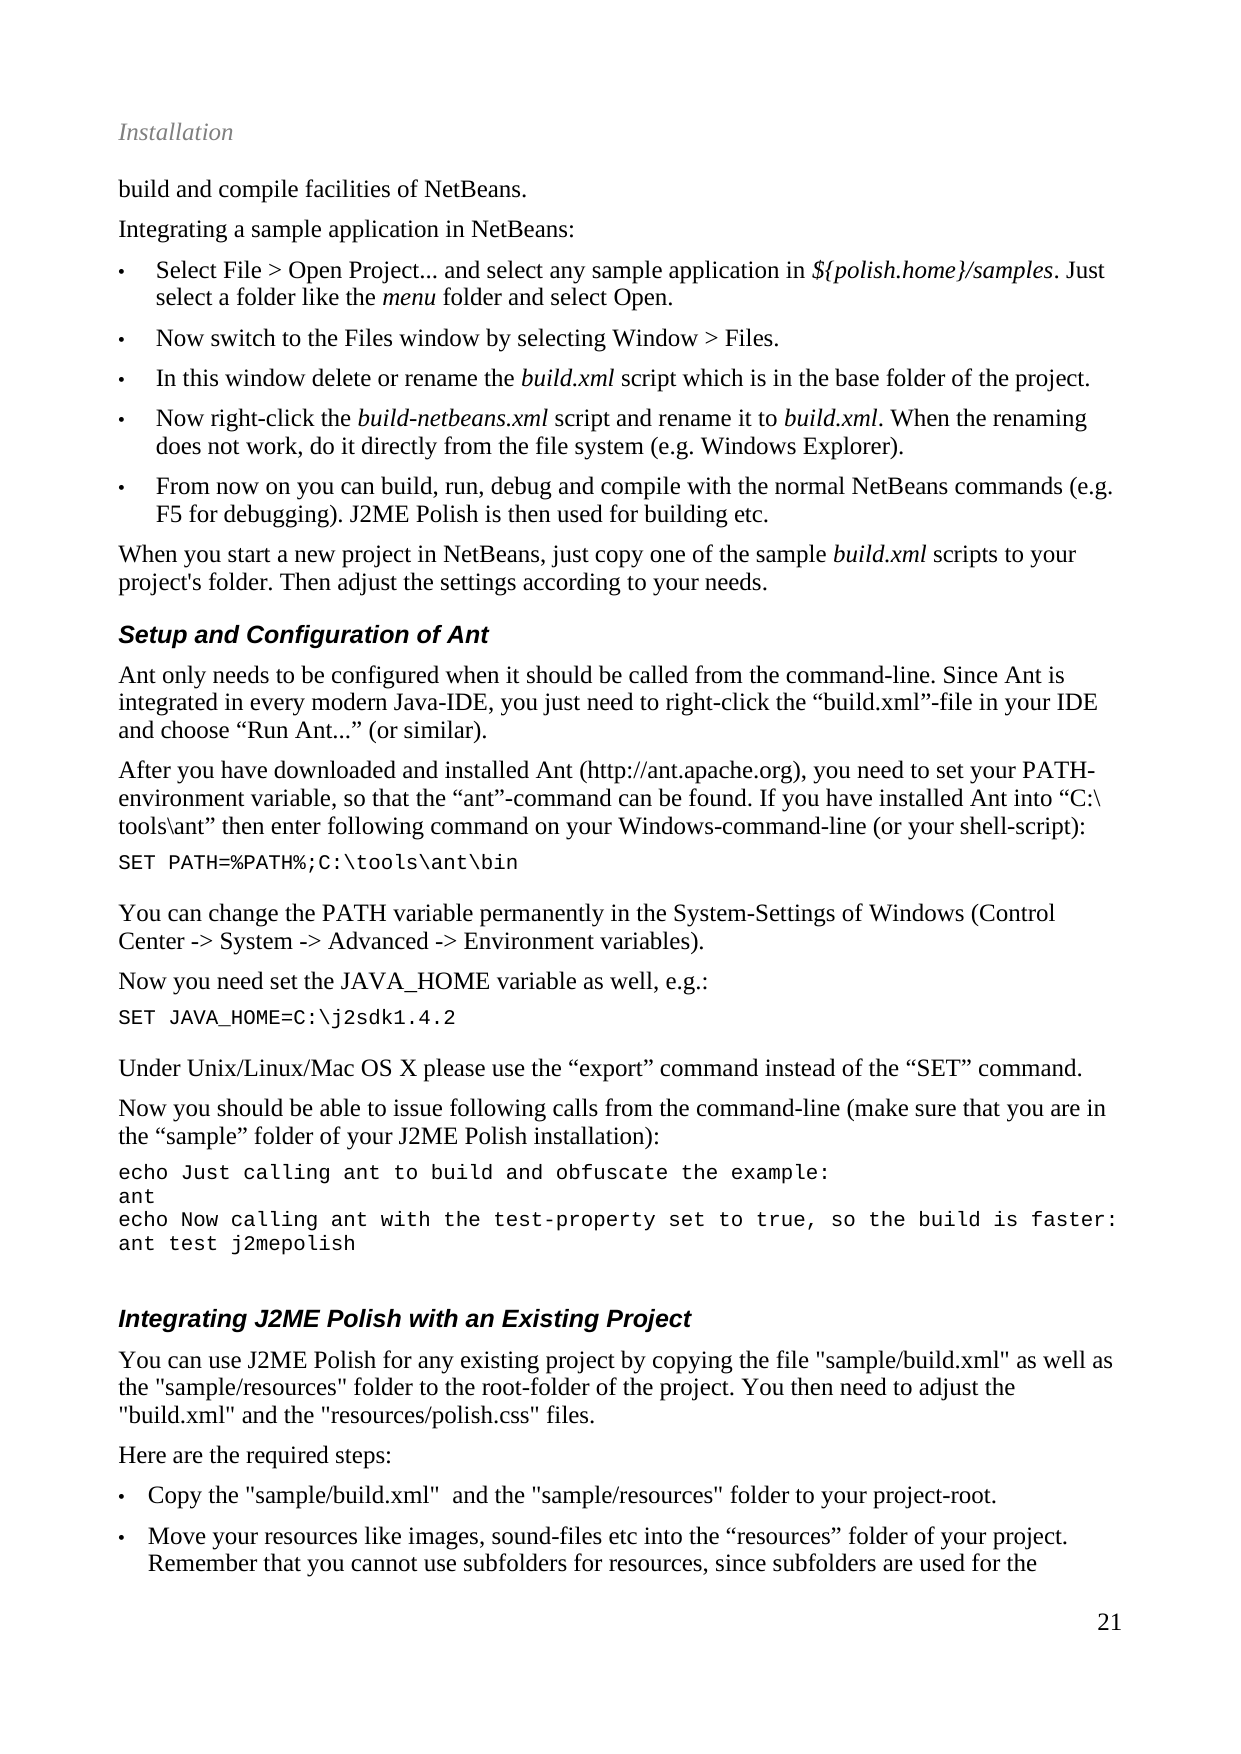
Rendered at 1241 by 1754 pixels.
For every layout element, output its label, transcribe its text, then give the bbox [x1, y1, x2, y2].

text SET PATH=%PATH%;C:\tools\ant\bin [118, 852, 1122, 876]
text Integrating a sample application in NetBeans: [118, 216, 1122, 243]
text Here are the required steps: [118, 1441, 1122, 1469]
text echo Now calling ant with the test-property set to true, so the build is faster: [118, 1209, 1122, 1233]
text Under Unix/Linux/Mac OS X please use the “export” command instead of the “SET” command. [118, 1054, 1122, 1082]
text After you have downloaded and installed Ant (http://ant.apache.org), you need to set your PATH-environment variable, so that the “ant”-command can be found. If you have installed Ant into “C:\tools\ant” then enter following command on your Windows-command-line (or your shell-script): [118, 756, 1122, 839]
list Copy the "sample/build.xml" and the "sample/resources" folder to your project-root. [118, 1482, 1122, 1509]
list From now on you can build, run, debug and compile with the normal NetBeans commands (e.g. F5 for debugging). J2ME Polish is then used for building etc. [118, 472, 1122, 527]
text You can change the PATH variable permanently in the System-Settings of Windows (Control Center -> System -> Advanced -> Environment variables). [118, 899, 1122, 954]
text echo Just calling ant to build and obfuscate the example: [118, 1162, 1122, 1186]
subtitle Setup and Configuration of Ant [118, 620, 1122, 648]
list Move your resources like images, sound-files etc into the “resources” folder of your project. Remember that you cannot use subfolders for resources, since subfolders are used for the automatic resource assembling of J2ME Polish (see page 67). [118, 1522, 1122, 1577]
subtitle Integrating J2ME Polish with an Existing Project [118, 1305, 1122, 1333]
list Select File > Open Project... and select any sample application in ${polish.home}/samples. Just select a folder like the menu folder and select Open. [118, 256, 1122, 311]
text ant test j2mepolish [118, 1233, 1122, 1257]
list Now right-click the build-netbeans.xml script and rename it to build.xml. When the renaming does not work, do it directly from the file system (e.g. Windows Explorer). [118, 404, 1122, 459]
text When you start a new project in NetBeans, just copy one of the sample build.xml scripts to your project's folder. Then adjust the settings according to your needs. [118, 540, 1122, 595]
list In this window delete or rename the build.xml script which is in the base folder of the project. [118, 364, 1122, 392]
text SET JAVA_HOME=C:\j2sdk1.4.2 [118, 1007, 1122, 1031]
text Now you need set the JAVA_HOME variable as well, e.g.: [118, 967, 1122, 995]
text You can use J2ME Polish for any existing project by copying the file "sample/build.xml" as well as the "sample/resources" folder to the root-folder of the project. You then need to adjust the "build.xml" and the "resources/polish.css" files. [118, 1346, 1122, 1429]
list Now switch to the Files window by selecting Window > Files. [118, 324, 1122, 351]
text ant [118, 1186, 1122, 1209]
text Ant only needs to be configured when it should be called from the command-line. Since Ant is integrated in every modern Java-IDE, you just need to right-click the “build.xml”-file in your IDE and choose “Run Ant...” (or similar). [118, 661, 1122, 744]
text build and compile facilities of NetBeans. [118, 175, 1122, 203]
text Now you should be able to issue following calls from the command-line (make sure that you are in the “sample” folder of your J2ME Polish installation): [118, 1094, 1122, 1150]
